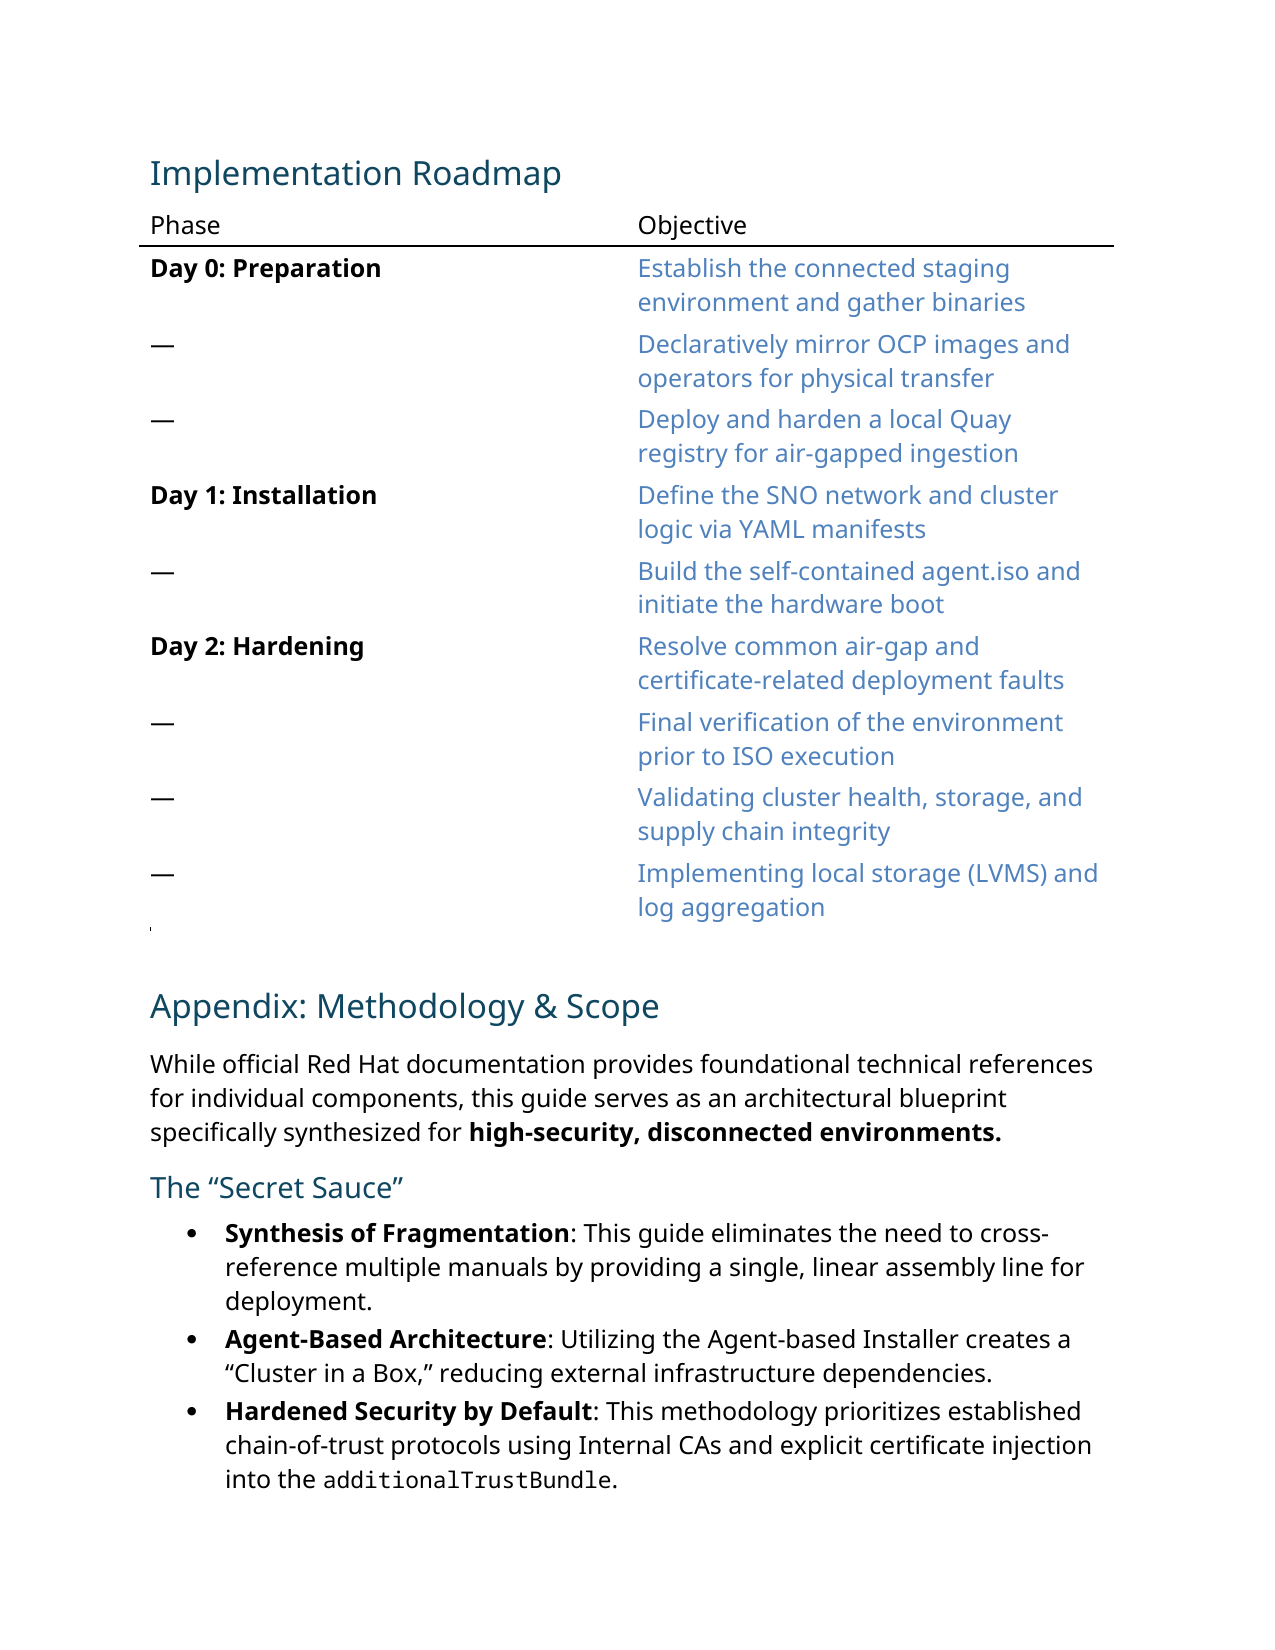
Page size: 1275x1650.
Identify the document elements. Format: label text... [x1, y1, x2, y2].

text While official Red Hat documentation provides foundational technical references for individual components, this guide serves as an architectural blueprint specifically synthesized for high-security, disconnected environments. [150, 1047, 1125, 1149]
table_header Objective [626, 204, 1114, 245]
list Hardened Security by Default: This methodology prioritizes established chain-of-trust protocols using Internal CAs and explicit certificate injection into the additionalTrustBundle. [187, 1393, 1125, 1496]
table_cell Validating cluster health, storage, and supply chain integrity [626, 776, 1114, 852]
subtitle Appendix: Methodology & Scope [150, 982, 1125, 1028]
list Agent-Based Architecture: Utilizing the Agent-based Installer creates a “Cluster in a Box,” reducing external infrastructure dependencies. [187, 1321, 1125, 1389]
table_cell Define the SNO network and cluster logic via YAML manifests [626, 474, 1114, 549]
table_cell — [139, 549, 626, 625]
table_cell — [139, 701, 626, 776]
table_cell Deploy and harden a local Quay registry for air-gapped ingestion [626, 398, 1114, 474]
table_header Phase [139, 204, 626, 245]
table_cell Implementing local storage (LVMS) and log aggregation [626, 852, 1114, 927]
table_cell Build the self-contained agent.iso and initiate the hardware boot [626, 549, 1114, 625]
table_cell Resolve common air-gap and certificate-related deployment faults [626, 625, 1114, 701]
table_cell Day 0: Preparation [139, 247, 626, 322]
subtitle The “Secret Sauce” [150, 1167, 1125, 1207]
table_cell Day 2: Hardening [139, 625, 626, 701]
table_cell Declaratively mirror OCP images and operators for physical transfer [626, 323, 1114, 398]
table_cell Day 1: Installation [139, 474, 626, 549]
table_cell — [139, 776, 626, 852]
table_cell — [139, 323, 626, 398]
table_cell Establish the connected staging environment and gather binaries [626, 247, 1114, 322]
subtitle Implementation Roadmap [150, 150, 1125, 195]
table_cell Final verification of the environment prior to ISO execution [626, 701, 1114, 776]
table_cell — [139, 852, 626, 927]
list Synthesis of Fragmentation: This guide eliminates the need to cross-reference multiple manuals by providing a single, linear assembly line for deployment. [187, 1216, 1125, 1318]
table_cell — [139, 398, 626, 474]
